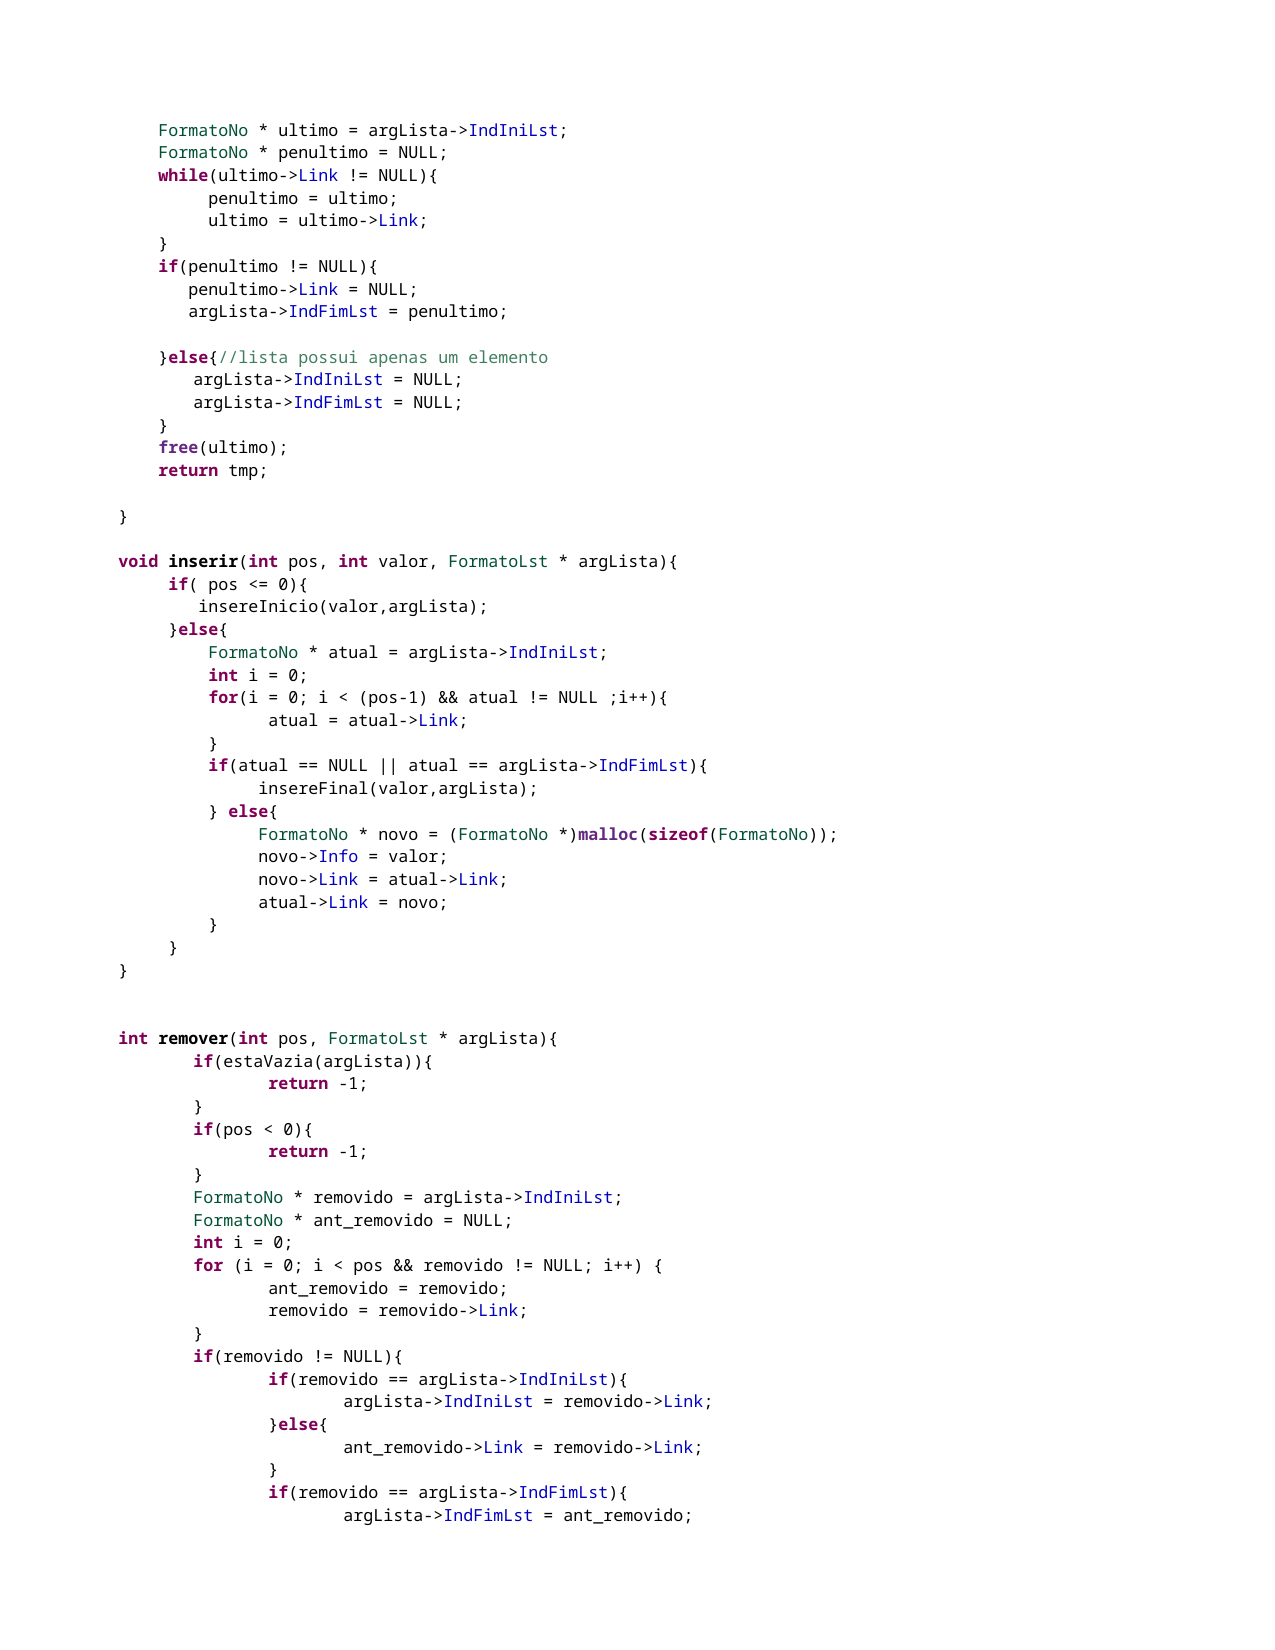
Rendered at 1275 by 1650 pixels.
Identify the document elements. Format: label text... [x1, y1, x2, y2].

text } [118, 958, 1157, 981]
text insereInicio(valor,argLista); [118, 595, 1157, 618]
text free(ultimo); [118, 436, 1157, 459]
text }else{ [118, 618, 1157, 640]
text if(atual == NULL || atual == argLista->IndFimLst){ [118, 754, 1157, 777]
text ant_removido = removido; [118, 1276, 1157, 1299]
text argLista->IndIniLst = NULL; [118, 368, 1157, 391]
text FormatoNo * novo = (FormatoNo *)malloc(sizeof(FormatoNo)); [118, 822, 1157, 845]
text } [118, 936, 1157, 958]
text if(removido != NULL){ [118, 1344, 1157, 1367]
text } else{ [118, 799, 1157, 822]
text return tmp; [118, 459, 1157, 481]
text } [118, 913, 1157, 936]
text while(ultimo->Link != NULL){ [118, 163, 1157, 186]
text }else{ [118, 1412, 1157, 1435]
text return -1; [118, 1140, 1157, 1163]
text FormatoNo * ant_removido = NULL; [118, 1208, 1157, 1231]
text ant_removido->Link = removido->Link; [118, 1435, 1157, 1458]
text void inserir(int pos, int valor, FormatoLst * argLista){ [118, 549, 1157, 572]
text return -1; [118, 1072, 1157, 1094]
text argLista->IndFimLst = ant_removido; [118, 1503, 1157, 1526]
text if( pos <= 0){ [118, 572, 1157, 595]
text if(removido == argLista->IndFimLst){ [118, 1481, 1157, 1503]
text if(penultimo != NULL){ [118, 254, 1157, 277]
text argLista->IndIniLst = removido->Link; [118, 1390, 1157, 1412]
text }else{//lista possui apenas um elemento [118, 345, 1157, 368]
text FormatoNo * penultimo = NULL; [118, 141, 1157, 163]
text int i = 0; [118, 1231, 1157, 1253]
text } [118, 731, 1157, 754]
text argLista->IndFimLst = NULL; [118, 391, 1157, 413]
text FormatoNo * atual = argLista->IndIniLst; [118, 640, 1157, 663]
text atual = atual->Link; [118, 708, 1157, 731]
text } [118, 1458, 1157, 1481]
text if(estaVazia(argLista)){ [118, 1049, 1157, 1072]
text } [118, 232, 1157, 254]
text ultimo = ultimo->Link; [118, 209, 1157, 232]
text penultimo->Link = NULL; [118, 277, 1157, 300]
text if(pos < 0){ [118, 1117, 1157, 1140]
text int i = 0; [118, 663, 1157, 686]
text insereFinal(valor,argLista); [118, 777, 1157, 799]
text argLista->IndFimLst = penultimo; [118, 300, 1157, 322]
text atual->Link = novo; [118, 890, 1157, 913]
text } [118, 1322, 1157, 1344]
text int remover(int pos, FormatoLst * argLista){ [118, 1026, 1157, 1049]
text for(i = 0; i < (pos-1) && atual != NULL ;i++){ [118, 686, 1157, 708]
text for (i = 0; i < pos && removido != NULL; i++) { [118, 1253, 1157, 1276]
text penultimo = ultimo; [118, 186, 1157, 209]
text } [118, 504, 1157, 527]
text if(removido == argLista->IndIniLst){ [118, 1367, 1157, 1390]
text FormatoNo * removido = argLista->IndIniLst; [118, 1185, 1157, 1208]
text } [118, 413, 1157, 436]
text novo->Link = atual->Link; [118, 867, 1157, 890]
text removido = removido->Link; [118, 1299, 1157, 1322]
text } [118, 1163, 1157, 1185]
text } [118, 1094, 1157, 1117]
text novo->Info = valor; [118, 845, 1157, 867]
text FormatoNo * ultimo = argLista->IndIniLst; [118, 118, 1157, 141]
